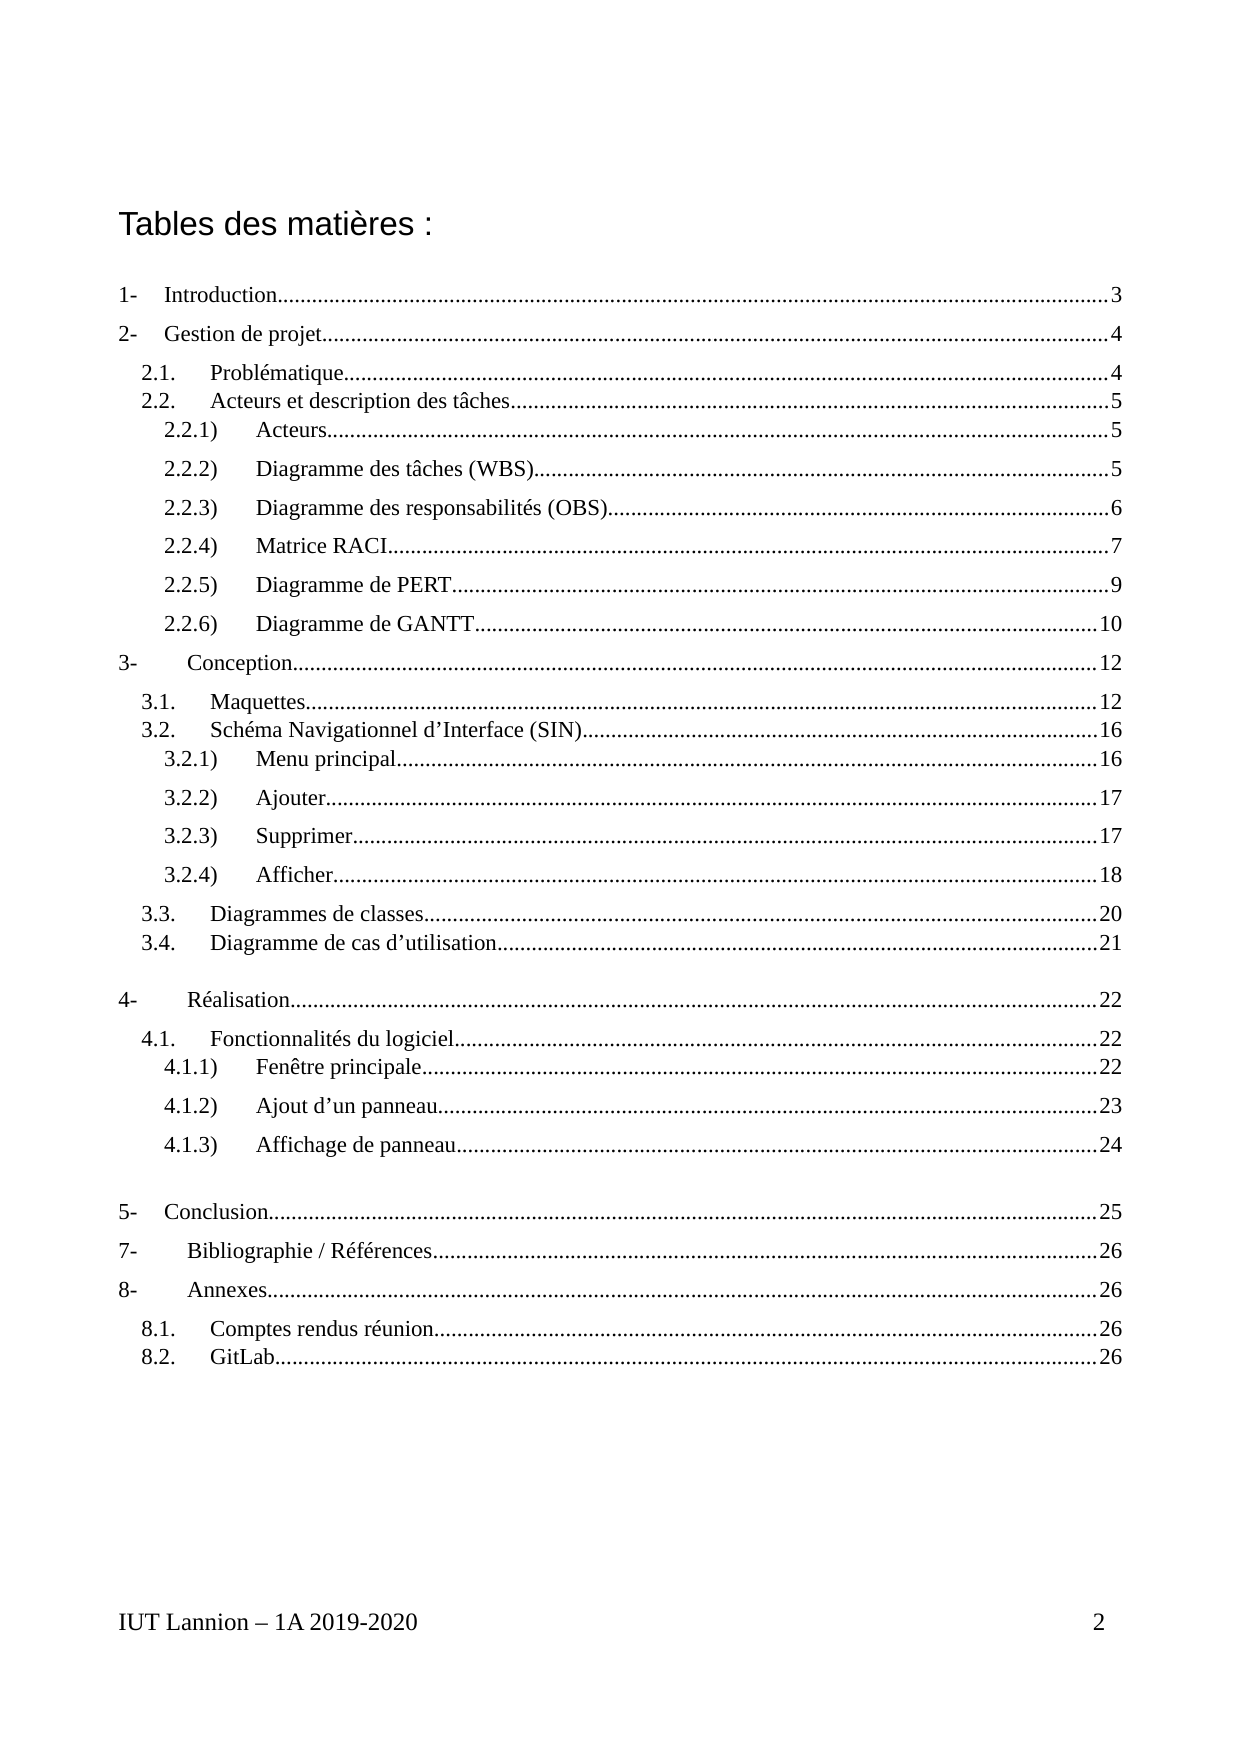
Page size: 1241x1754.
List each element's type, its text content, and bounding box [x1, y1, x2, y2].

text 3.2.3) Supprimer 17 [164, 822, 1122, 849]
text 3- Conception 12 [118, 649, 1122, 675]
text 3.1. Maquettes 12 [141, 688, 1122, 714]
text 8.1. Comptes rendus réunion 26 [141, 1315, 1122, 1341]
text 2- Gestion de projet 4 [118, 320, 1122, 346]
text 4.1.3) Affichage de panneau 24 [164, 1131, 1122, 1157]
text 2.2.6) Diagramme de GANTT 10 [164, 610, 1122, 636]
text Tables des matières : [118, 204, 1122, 243]
text 7- Bibliographie / Références 26 [118, 1237, 1122, 1263]
text 4- Réalisation 22 [118, 986, 1122, 1012]
text 3.2.1) Menu principal 16 [164, 745, 1122, 771]
text 4.1.2) Ajout d’un panneau 23 [164, 1092, 1122, 1118]
text 3.2. Schéma Navigationnel d’Interface (SIN) 16 [141, 716, 1122, 743]
text 3.2.4) Afficher 18 [164, 861, 1122, 888]
text 2.2.1) Acteurs 5 [164, 416, 1122, 442]
text 2.2.2) Diagramme des tâches (WBS) 5 [164, 455, 1122, 481]
text 2.2.5) Diagramme de PERT 9 [164, 571, 1122, 598]
text 5- Conclusion 25 [118, 1198, 1122, 1225]
text 4.1.1) Fenêtre principale 22 [164, 1053, 1122, 1079]
text 3.4. Diagramme de cas d’utilisation 21 [141, 928, 1122, 955]
text 2.2.4) Matrice RACI 7 [164, 532, 1122, 559]
text 8.2. GitLab 26 [141, 1343, 1122, 1370]
text 3.2.2) Ajouter 17 [164, 783, 1122, 810]
text 2.2.3) Diagramme des responsabilités (OBS) 6 [164, 493, 1122, 520]
text 8- Annexes 26 [118, 1276, 1122, 1302]
text 1- Introduction 3 [118, 281, 1122, 308]
text 3.3. Diagrammes de classes 20 [141, 900, 1122, 926]
text 2.2. Acteurs et description des tâches 5 [141, 387, 1122, 414]
text 2.1. Problématique 4 [141, 359, 1122, 385]
text 4.1. Fonctionnalités du logiciel 22 [141, 1024, 1122, 1051]
